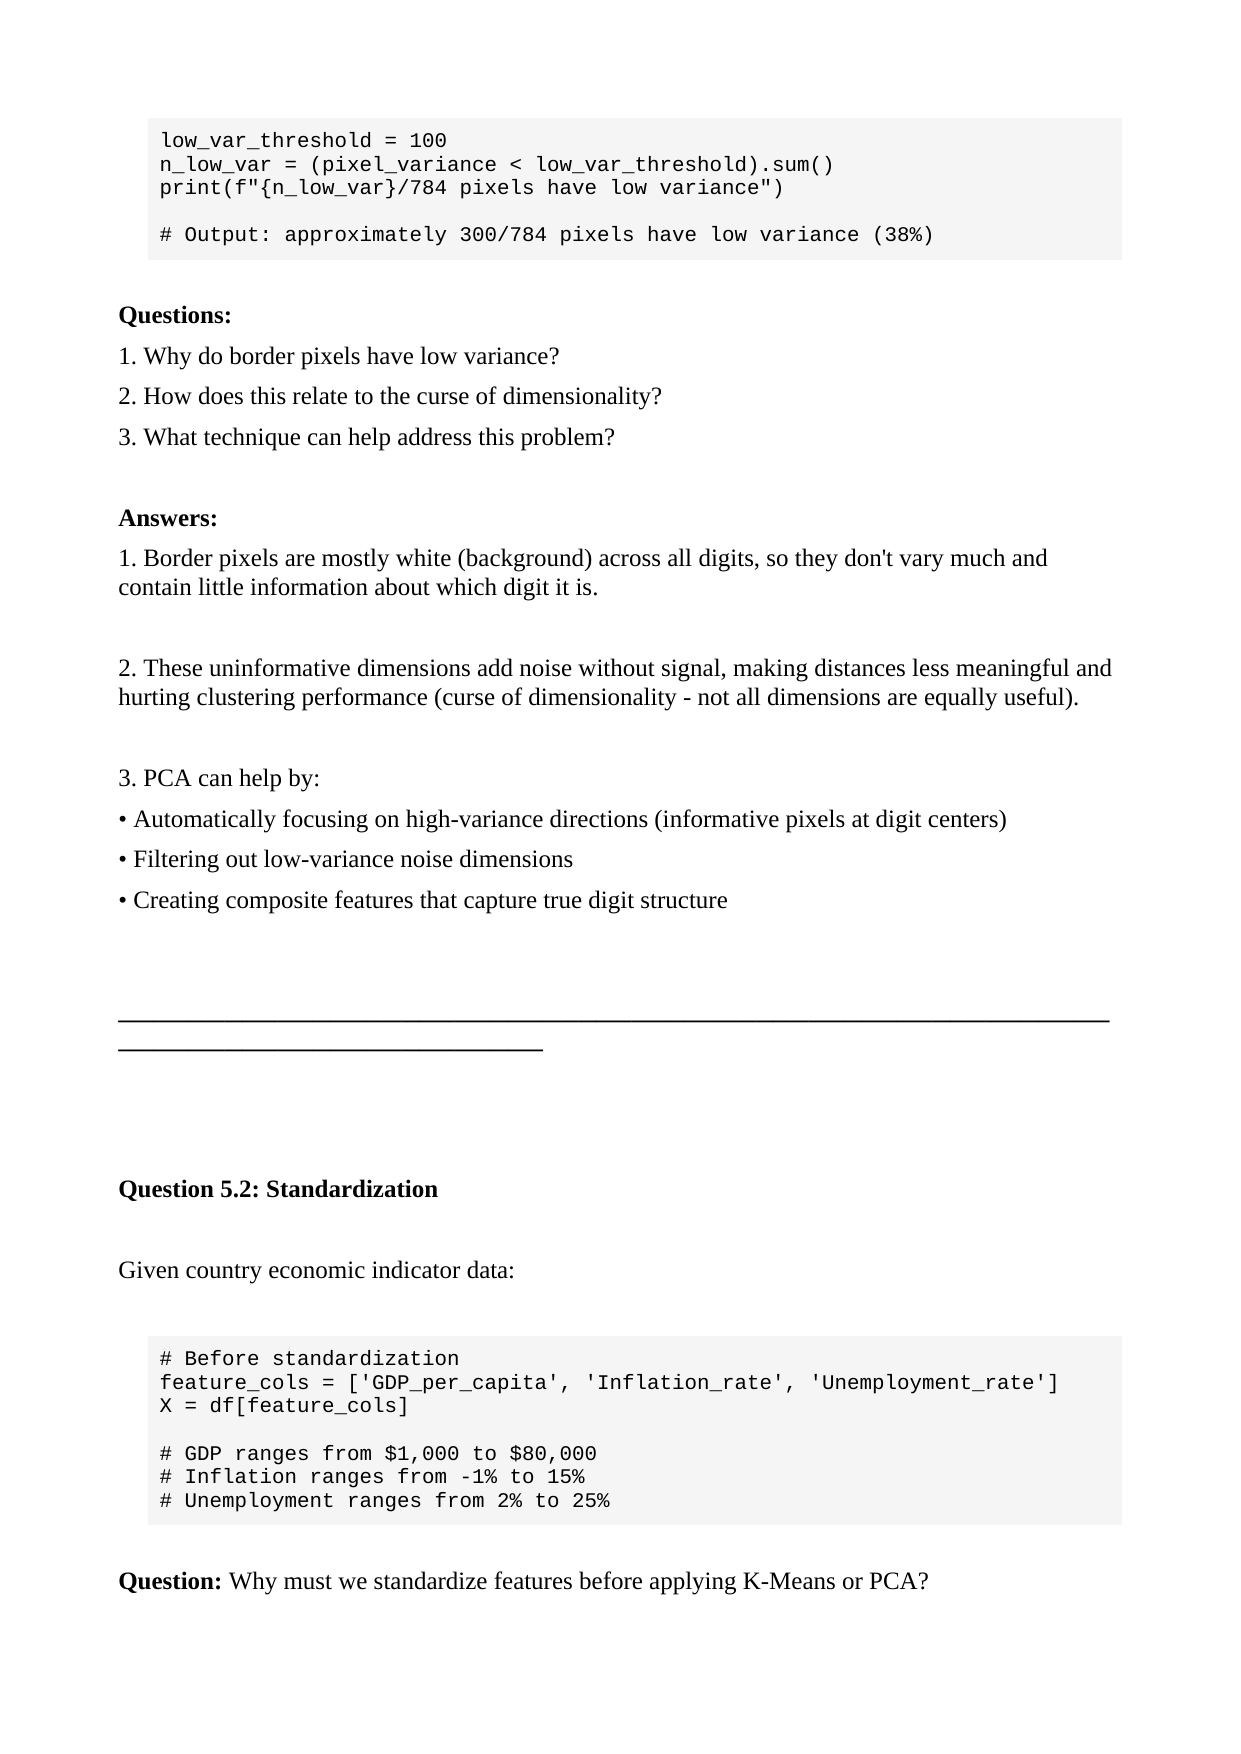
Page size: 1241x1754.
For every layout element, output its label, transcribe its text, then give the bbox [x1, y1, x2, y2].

text 3. What technique can help address this problem? [118, 422, 1122, 451]
text 2. These uninformative dimensions add noise without signal, making distances less meaningful and hurting clustering performance (curse of dimensionality - not all dimensions are equally useful). [118, 653, 1122, 711]
text Answers: [118, 503, 1122, 532]
text feature_cols = ['GDP_per_capita', 'Inflation_rate', 'Unemployment_rate'] [148, 1372, 1122, 1395]
text Questions: [118, 300, 1122, 329]
text 3. PCA can help by: [118, 763, 1122, 792]
text X = df[feature_cols] [148, 1395, 1122, 1419]
subtitle Question 5.2: Standardization [118, 1174, 1122, 1203]
text • Automatically focusing on high-variance directions (informative pixels at digit centers) [118, 804, 1122, 832]
text 1. Border pixels are mostly white (background) across all digits, so they don't vary much and contain little information about which digit it is. [118, 543, 1122, 601]
text # Inflation ranges from -1% to 15% [148, 1466, 1122, 1490]
text 2. How does this relate to the curse of dimensionality? [118, 381, 1122, 410]
text # Before standardization [148, 1336, 1122, 1372]
text low_var_threshold = 100 [148, 118, 1122, 153]
text # Output: approximately 300/784 pixels have low variance (38%) [148, 224, 1122, 260]
text • Creating composite features that capture true digit structure [118, 885, 1122, 913]
text # Unemployment ranges from 2% to 25% [148, 1490, 1122, 1525]
text • Filtering out low-variance noise dimensions [118, 844, 1122, 873]
text 1. Why do border pixels have low variance? [118, 341, 1122, 370]
text n_low_var = (pixel_variance < low_var_threshold).sum() [148, 153, 1122, 177]
text print(f"{n_low_var}/784 pixels have low variance") [148, 177, 1122, 201]
text # GDP ranges from $1,000 to $80,000 [148, 1443, 1122, 1466]
text Question: Why must we standardize features before applying K-Means or PCA? [118, 1566, 1122, 1595]
text Given country economic indicator data: [118, 1255, 1122, 1284]
text ──────────────────────────────────────────────────────────────────────────────── [118, 1006, 1122, 1064]
